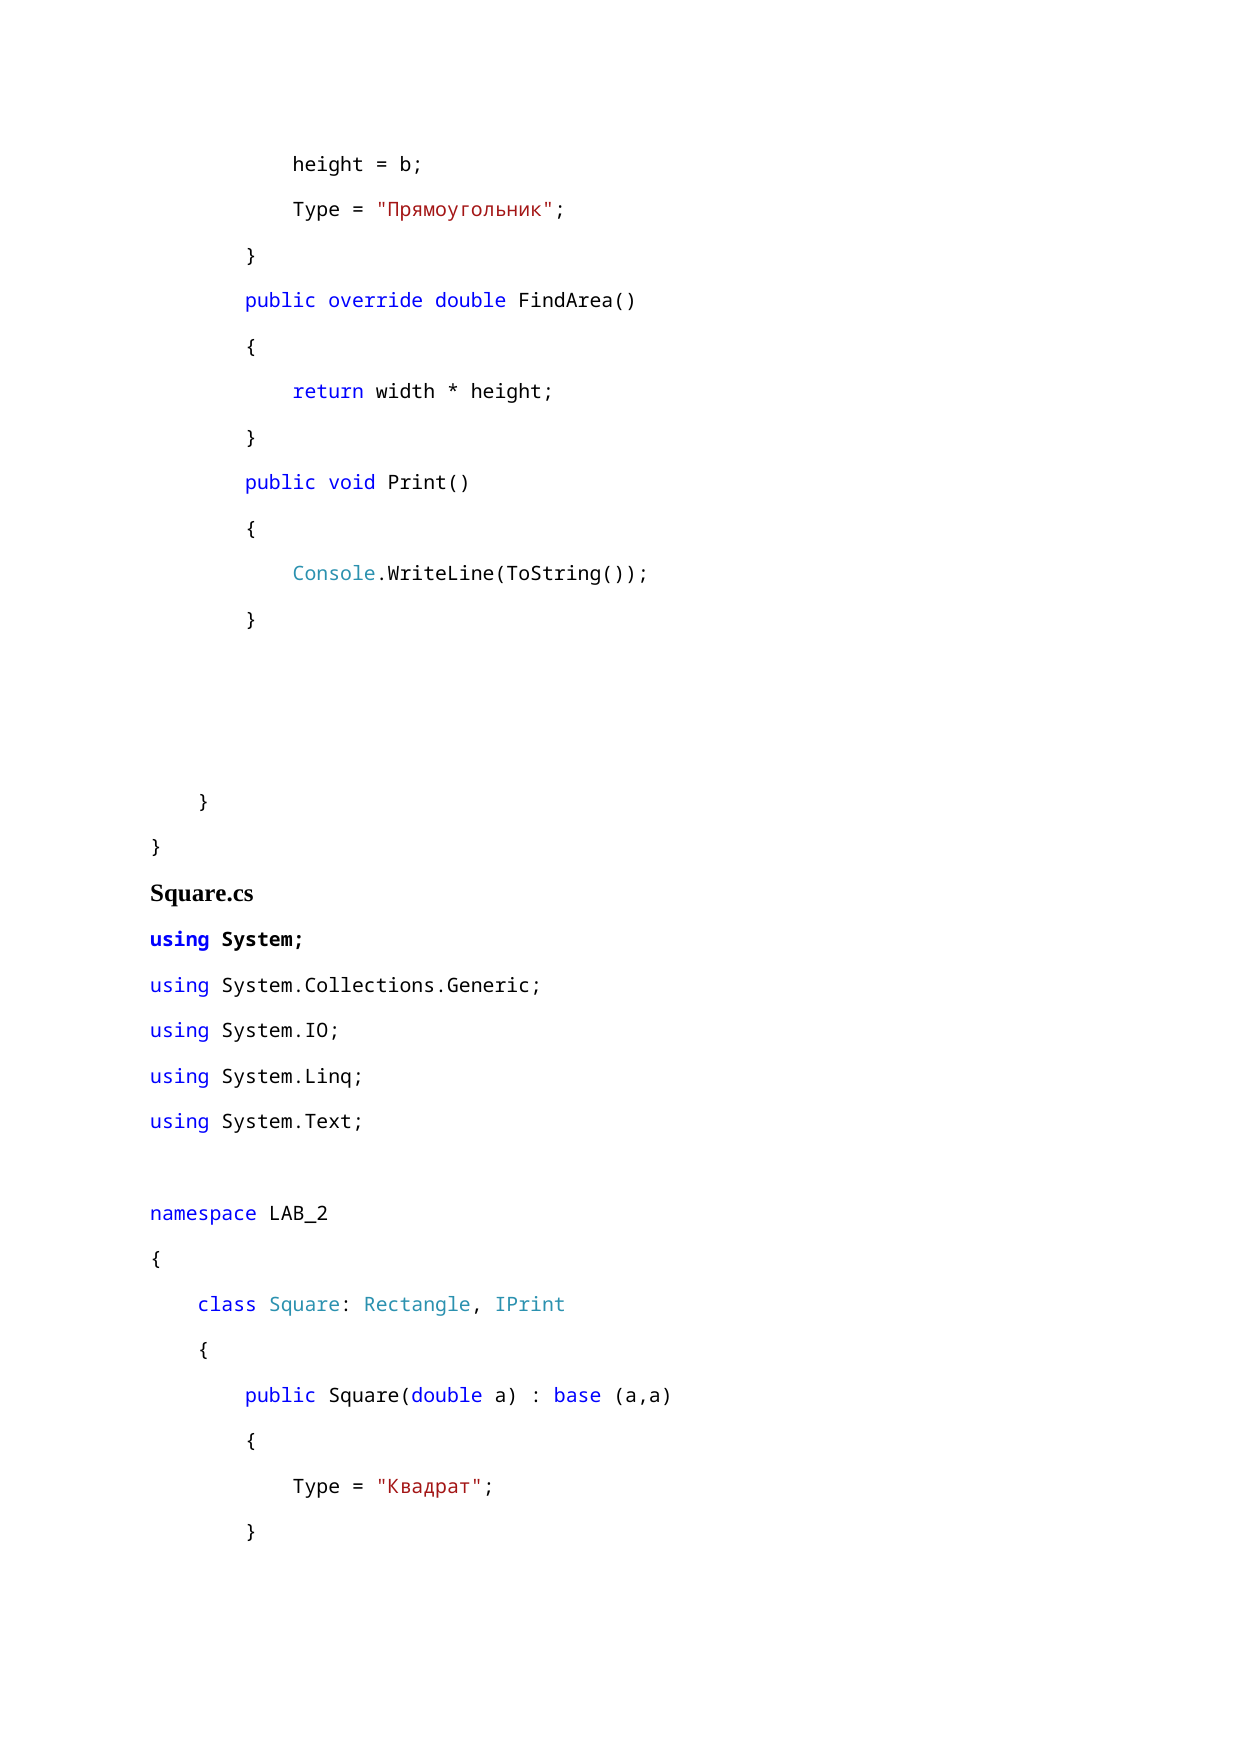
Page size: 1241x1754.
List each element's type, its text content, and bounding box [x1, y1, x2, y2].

text } [150, 605, 1090, 632]
text return width * height; [150, 378, 1090, 404]
text Square.cs [150, 878, 1090, 907]
text Type = "Квадрат"; [150, 1472, 1090, 1499]
text public Square(double a) : base (a,a) [150, 1381, 1090, 1408]
text Console.WriteLine(ToString()); [150, 560, 1090, 587]
text public override double FindArea() [150, 287, 1090, 313]
text } [150, 423, 1090, 450]
text { [150, 514, 1090, 541]
text Type = "Прямоугольник"; [150, 196, 1090, 222]
text { [150, 1335, 1090, 1362]
text namespace LAB_2 [150, 1199, 1090, 1226]
text using System.IO; [150, 1017, 1090, 1044]
text using System.Text; [150, 1108, 1090, 1135]
text class Square: Rectangle, IPrint [150, 1290, 1090, 1317]
text } [150, 1517, 1090, 1544]
text height = b; [150, 150, 1090, 177]
text { [150, 1244, 1090, 1271]
text } [150, 787, 1090, 814]
text using System; [150, 926, 1090, 953]
text } [150, 241, 1090, 268]
text using System.Linq; [150, 1062, 1090, 1089]
text public void Print() [150, 469, 1090, 496]
text using System.Collections.Generic; [150, 971, 1090, 998]
text { [150, 1426, 1090, 1453]
text { [150, 332, 1090, 359]
text } [150, 833, 1090, 860]
